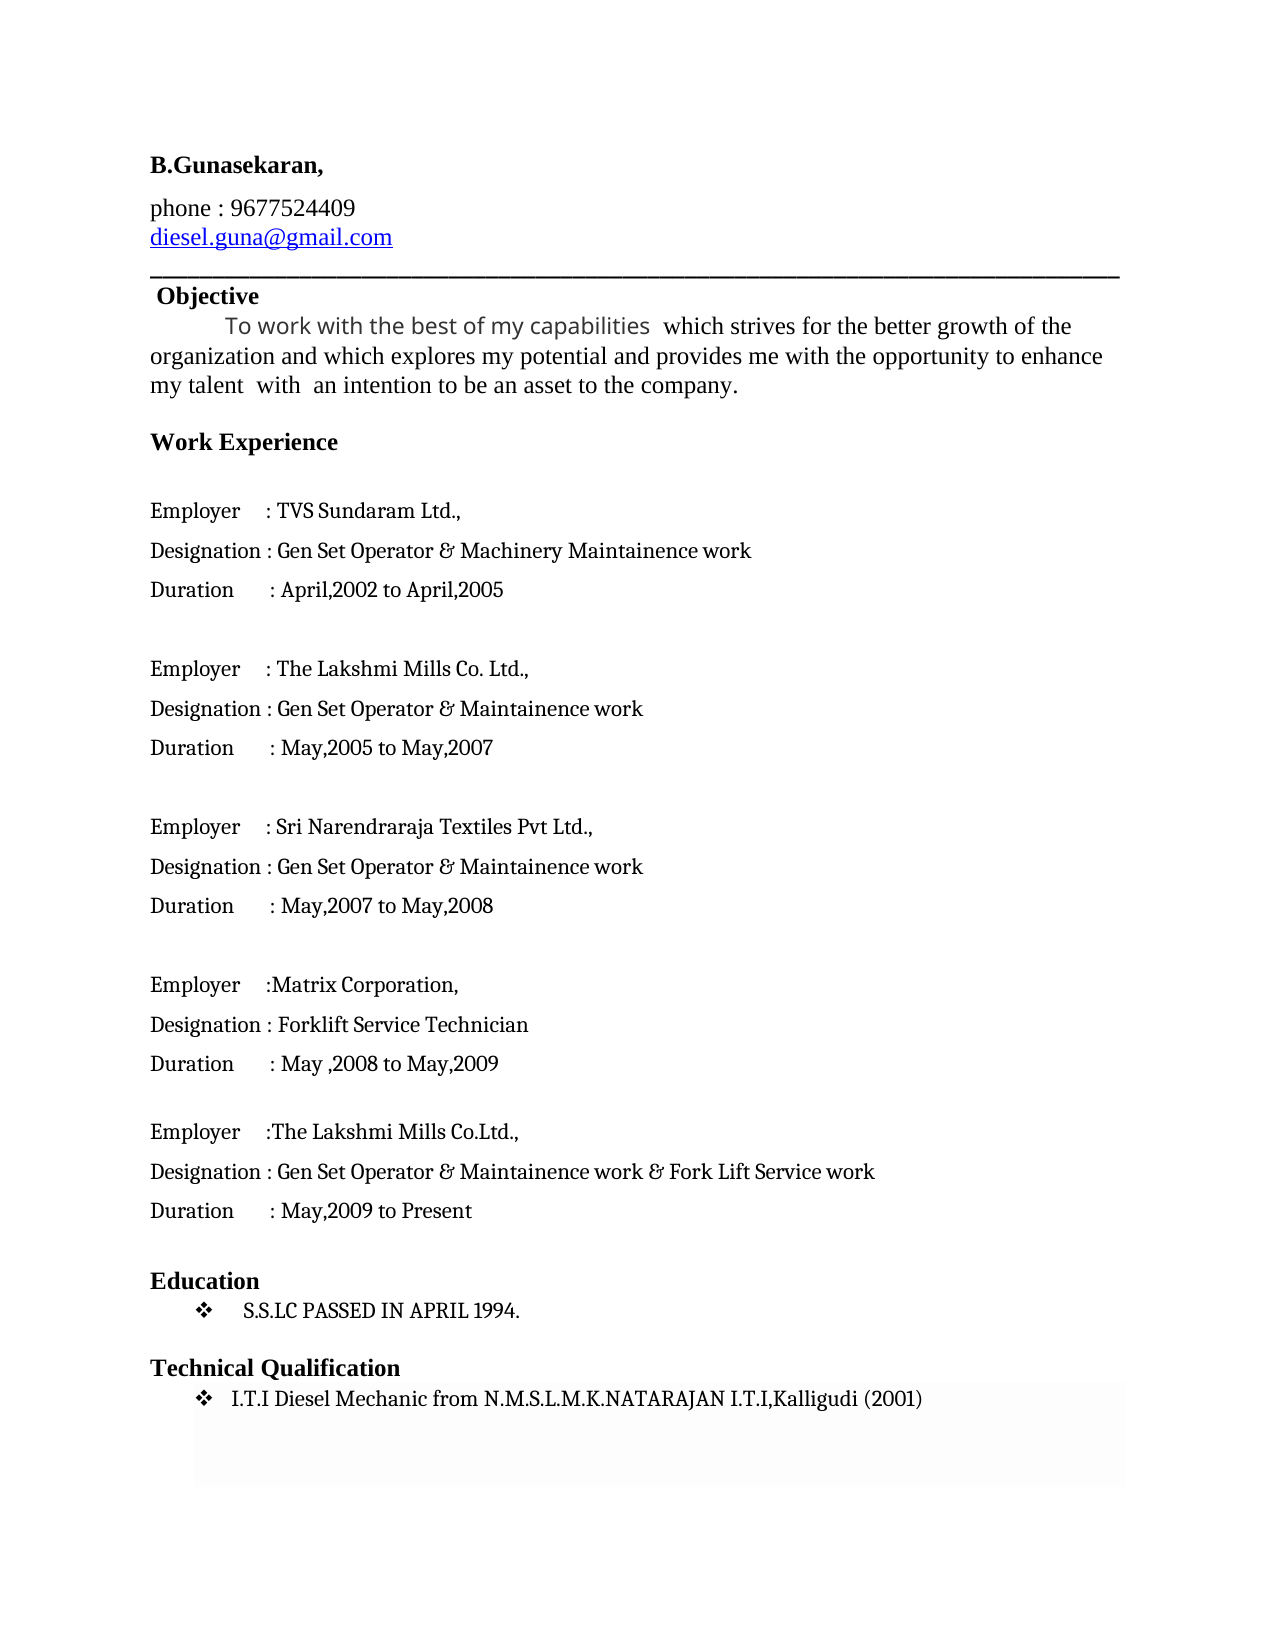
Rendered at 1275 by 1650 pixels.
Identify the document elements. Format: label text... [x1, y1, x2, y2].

text Work Experience [150, 427, 1125, 456]
text Duration : April,2002 to April,2005 [150, 577, 1125, 603]
text Duration : May,2007 to May,2008 [150, 893, 1125, 919]
text Employer :Matrix Corporation, [150, 972, 1125, 998]
text Designation : Gen Set Operator & Maintainence work [150, 853, 1125, 880]
text Designation : Gen Set Operator & Maintainence work [150, 696, 1125, 722]
text Employer : The Lakshmi Mills Co. Ltd., [150, 656, 1125, 682]
text Employer : TVS Sundaram Ltd., [150, 498, 1125, 524]
text Designation : Forklift Service Technician [150, 1011, 1125, 1038]
text Technical Qualification [150, 1353, 1125, 1382]
text Duration : May,2009 to Present [150, 1198, 1125, 1224]
text phone : 9677524409 [150, 193, 1125, 222]
text ______________________________________________________________________________ [150, 251, 1125, 281]
text Objective [150, 281, 1125, 310]
list S.S.LC PASSED IN APRIL 1994. [194, 1295, 1125, 1324]
list I.T.I Diesel Mechanic from N.M.S.L.M.K.NATARAJAN I.T.I,Kalligudi (2001) [194, 1382, 1125, 1412]
text Duration : May,2005 to May,2007 [150, 735, 1125, 761]
text Designation : Gen Set Operator & Machinery Maintainence work [150, 538, 1125, 564]
text B.Gunasekaran, [150, 150, 1125, 179]
text Duration : May ,2008 to May,2009 [150, 1051, 1125, 1077]
text Designation : Gen Set Operator & Maintainence work & Fork Lift Service work [150, 1158, 1125, 1185]
text diesel.guna@gmail.com [150, 222, 1125, 251]
text Employer :The Lakshmi Mills Co.Ltd., [150, 1119, 1125, 1145]
text To work with the best of my capabilities which strives for the better growth of the organization and which explores my potential and provides me with the opportunity to enhance my talent with an intention to be an asset to the company. [150, 310, 1125, 399]
text Employer : Sri Narendraraja Textiles Pvt Ltd., [150, 814, 1125, 840]
text Education [150, 1266, 1125, 1295]
